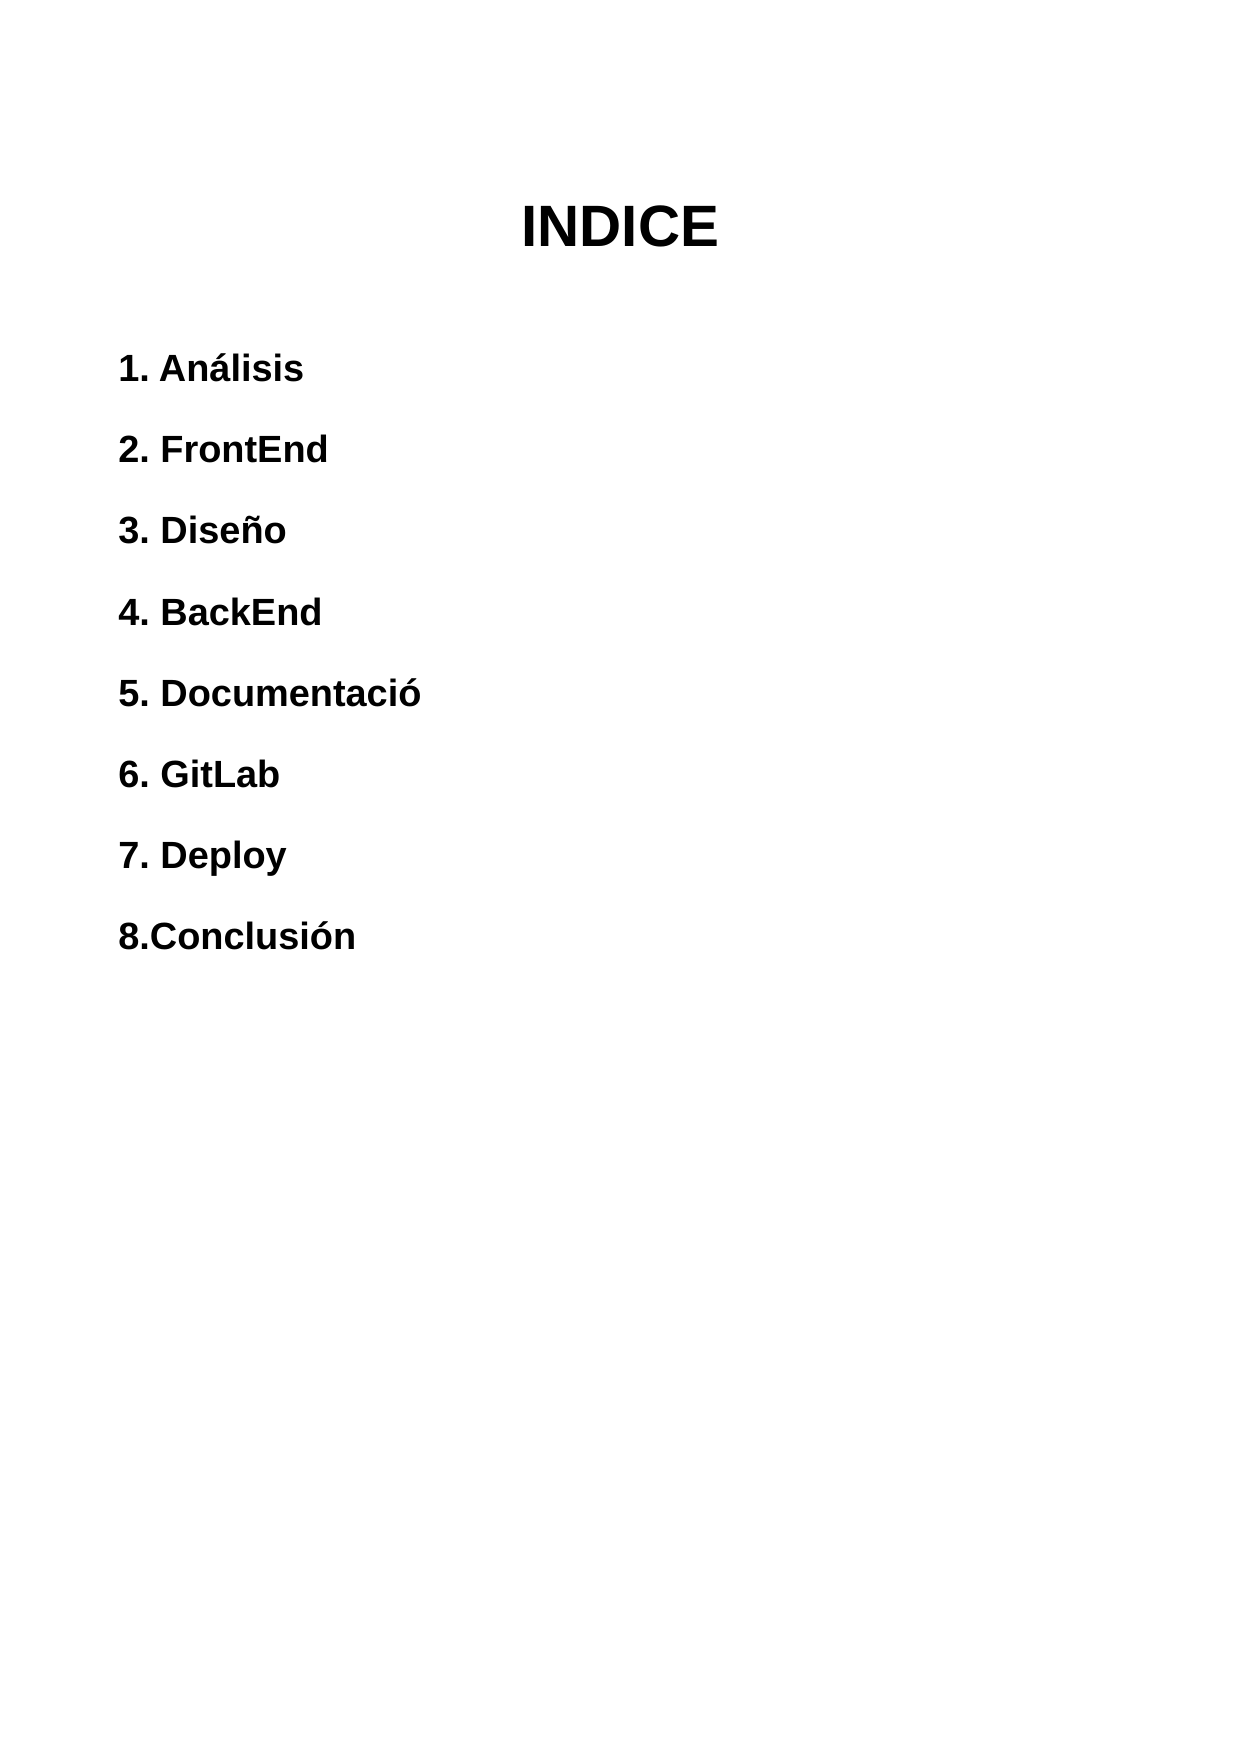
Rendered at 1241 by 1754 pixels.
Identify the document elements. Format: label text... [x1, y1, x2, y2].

subtitle 4. BackEnd [118, 589, 1122, 633]
title INDICE [118, 192, 1122, 259]
subtitle 5. Documentació [118, 670, 1122, 714]
subtitle 7. Deploy [118, 833, 1122, 876]
subtitle 8.Conclusión [118, 914, 1122, 957]
subtitle 3. Diseño [118, 508, 1122, 552]
subtitle 2. FrontEnd [118, 427, 1122, 471]
subtitle 1. Análisis [118, 346, 1122, 389]
subtitle 6. GitLab [118, 752, 1122, 795]
